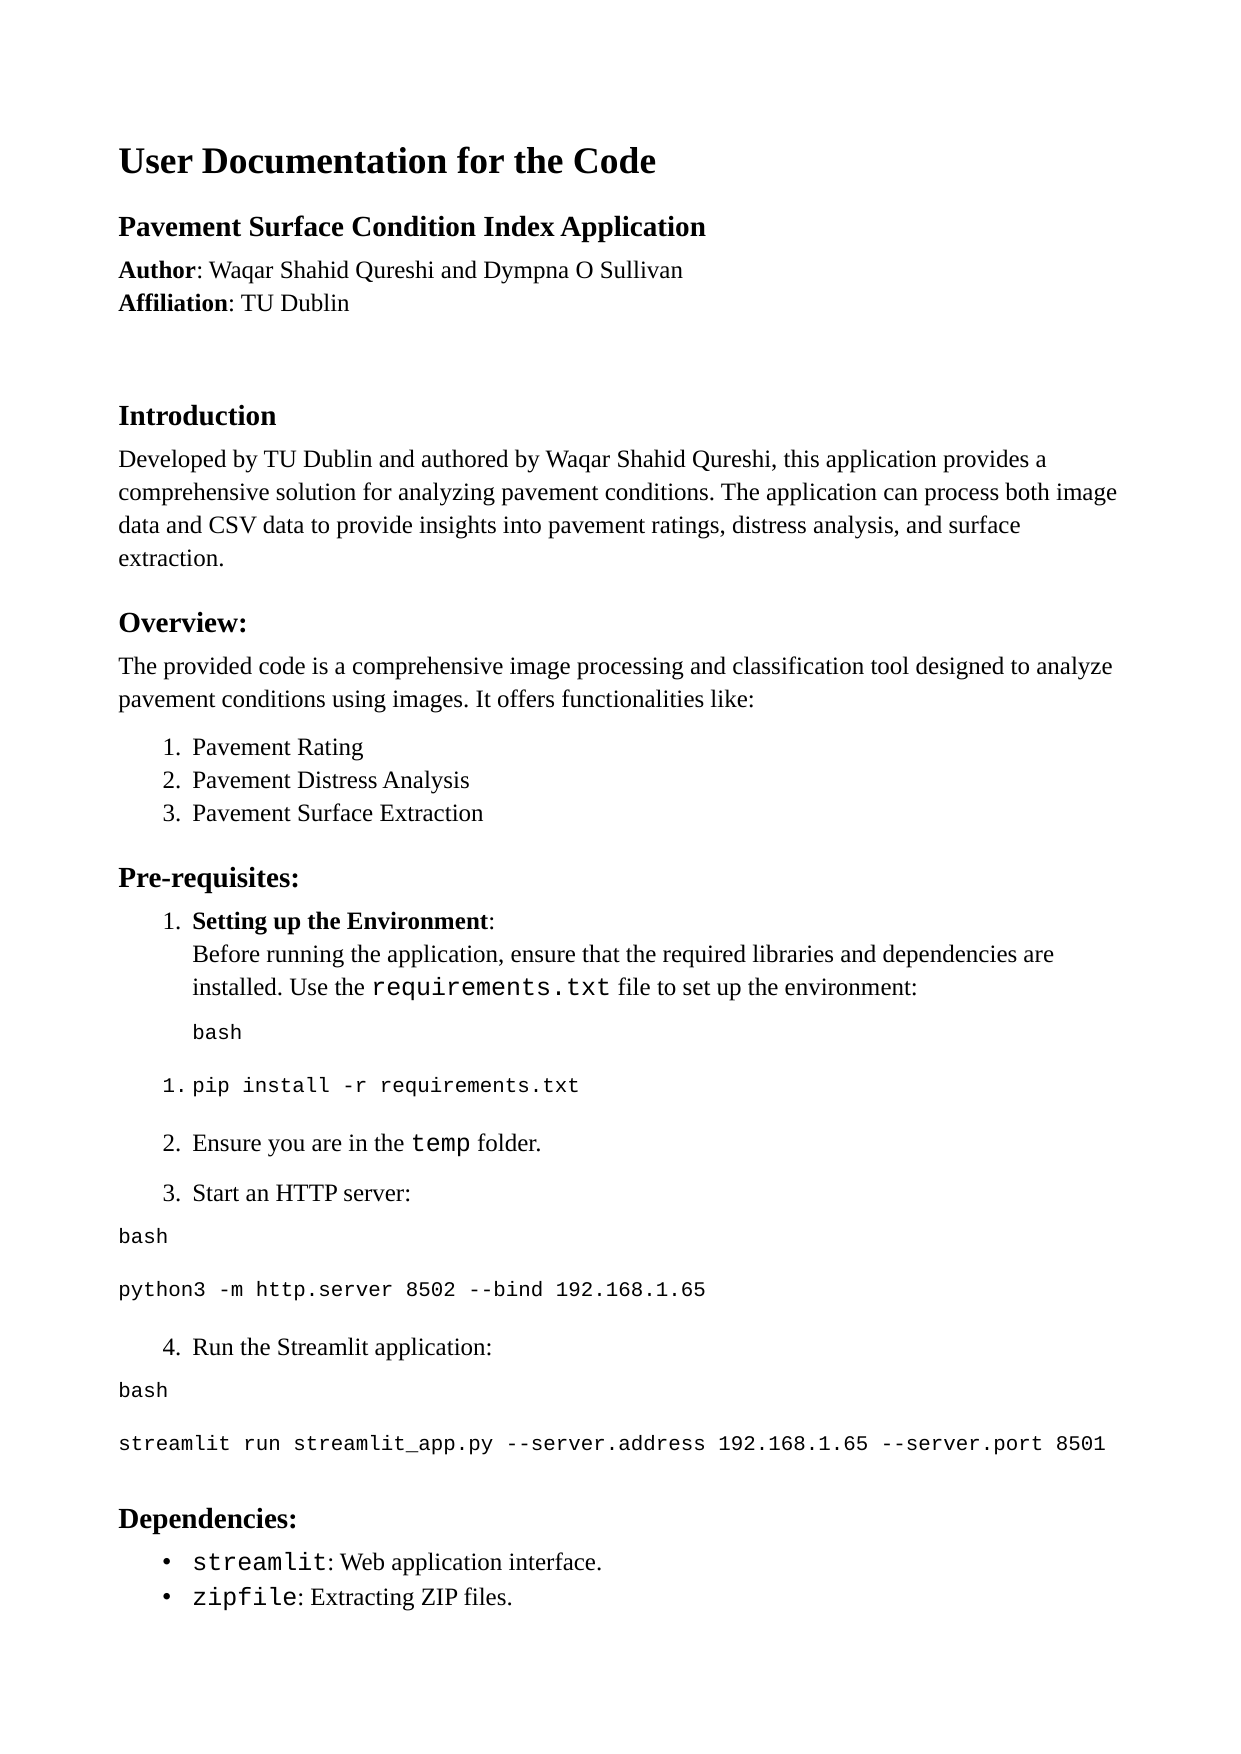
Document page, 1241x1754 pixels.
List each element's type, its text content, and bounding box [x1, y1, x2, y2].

text The provided code is a comprehensive image processing and classification tool designed to analyze pavement conditions using images. It offers functionalities like: [118, 651, 1122, 713]
subtitle Introduction [118, 398, 1122, 432]
text streamlit run streamlit_app.py --server.address 192.168.1.65 --server.port 8501 [118, 1433, 1122, 1457]
text Developed by TU Dublin and authored by Waqar Shahid Qureshi, this application provides a comprehensive solution for analyzing pavement conditions. The application can process both image data and CSV data to provide insights into pavement ratings, distress analysis, and surface extraction. [118, 444, 1122, 572]
list Pavement Distress Analysis [162, 765, 1122, 794]
subtitle Dependencies: [118, 1501, 1122, 1534]
list streamlit: Web application interface. [162, 1547, 1122, 1578]
subtitle Overview: [118, 605, 1122, 639]
list Pavement Surface Extraction [162, 798, 1122, 827]
text Author: Waqar Shahid Qureshi and Dympna O Sullivan Affiliation: TU Dublin [118, 255, 1122, 317]
text python3 -m http.server 8502 --bind 192.168.1.65 [118, 1279, 1122, 1303]
text bash [118, 1226, 1122, 1250]
list zipfile: Extracting ZIP files. [162, 1582, 1122, 1613]
list Run the Streamlit application: [162, 1332, 1122, 1361]
list Ensure you are in the temp folder. [162, 1128, 1122, 1159]
list Setting up the Environment: Before running the application, ensure that the required libraries and dependencies are installed. Use the requirements.txt file to set up the environment: [162, 906, 1122, 1003]
text bash [118, 1380, 1122, 1404]
subtitle Pre-requisites: [118, 860, 1122, 894]
list Pavement Rating [162, 732, 1122, 761]
list pip install -r requirements.txt [162, 1075, 1122, 1099]
list bash [162, 1022, 1122, 1046]
subtitle User Documentation for the Code [118, 139, 1122, 182]
list Start an HTTP server: [162, 1178, 1122, 1207]
subtitle Pavement Surface Condition Index Application [118, 209, 1122, 243]
